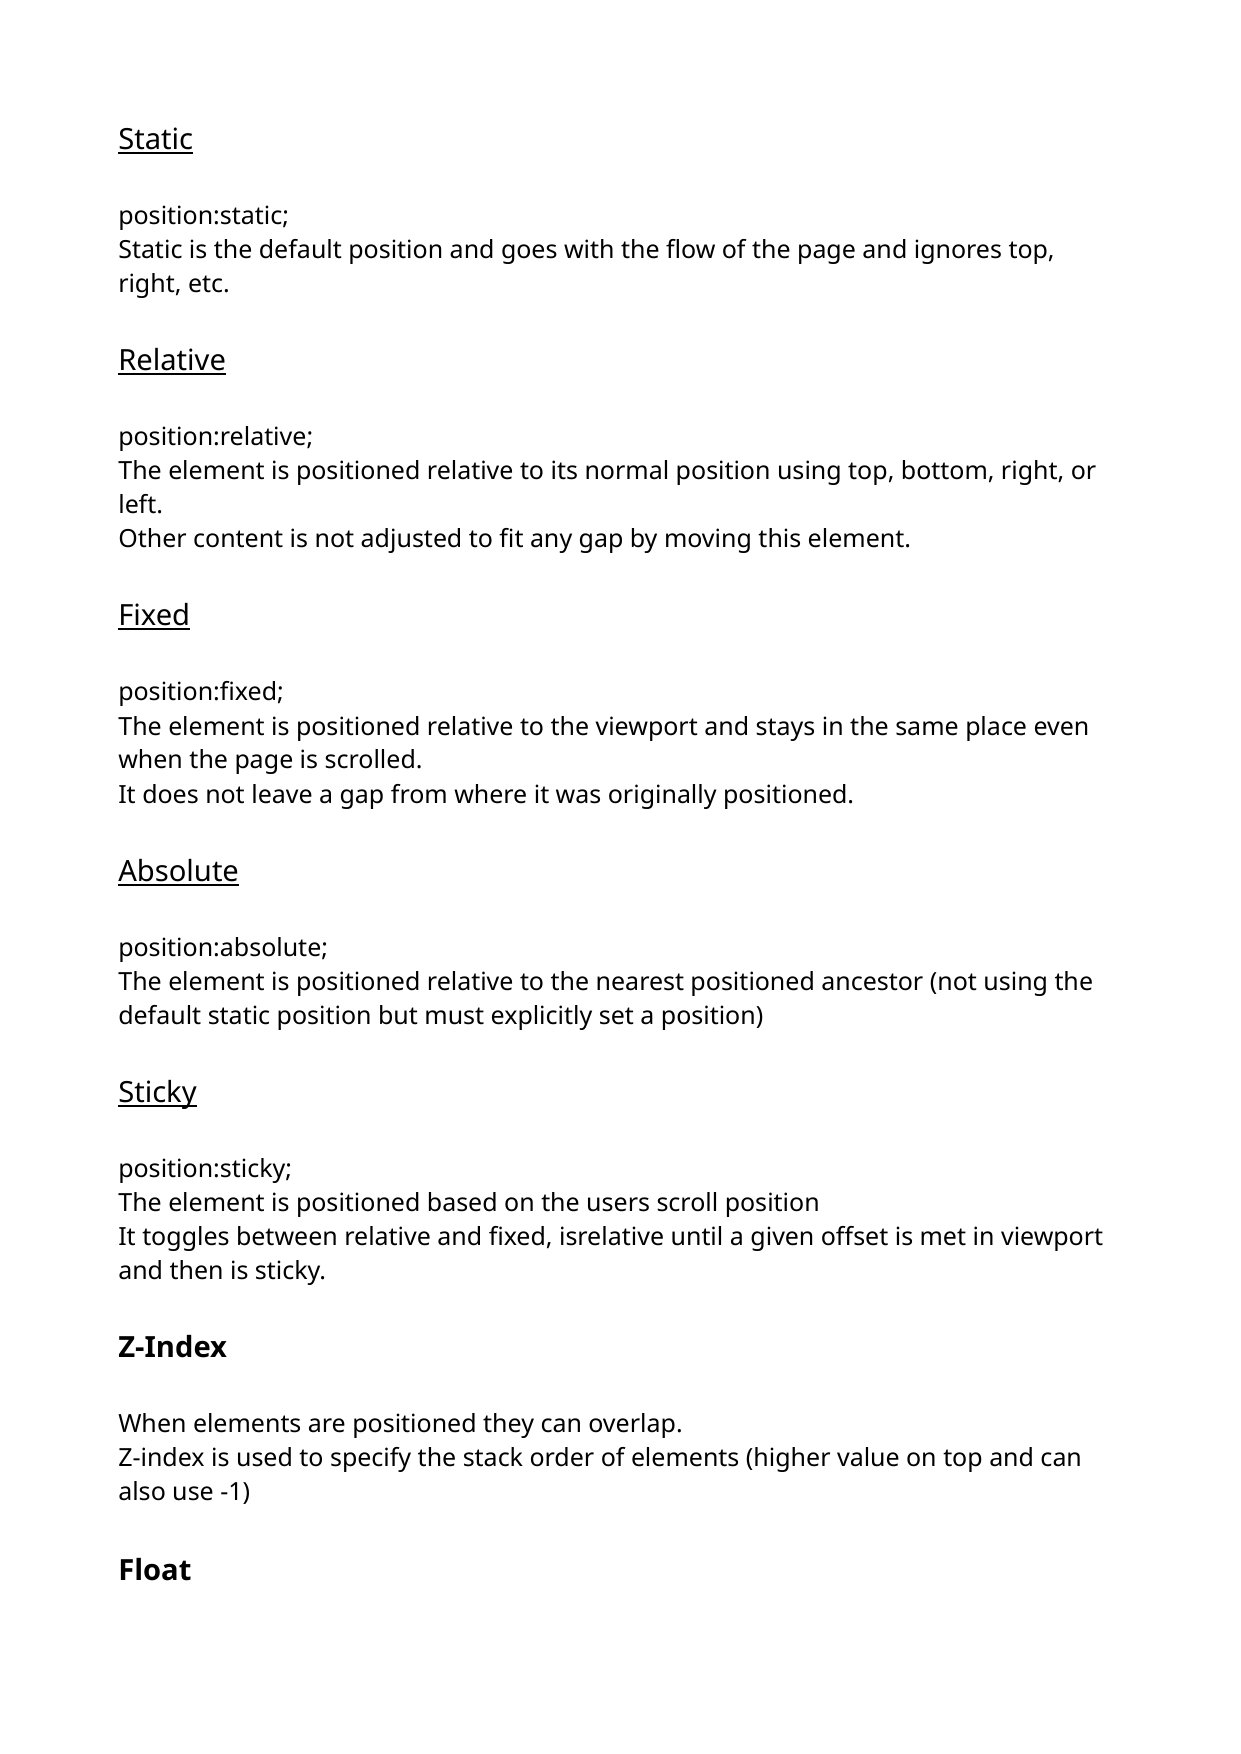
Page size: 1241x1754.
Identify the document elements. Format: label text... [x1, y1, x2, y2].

text It toggles between relative and fixed, isrelative until a given offset is met in viewport and then is sticky. [118, 1219, 1122, 1287]
text position:relative; [118, 419, 1122, 453]
text Relative [118, 339, 1122, 379]
text position:absolute; [118, 929, 1122, 963]
text It does not leave a gap from where it was originally positioned. [118, 776, 1122, 810]
text The element is positioned relative to the viewport and stays in the same place even when the page is scrolled. [118, 708, 1122, 776]
text position:fixed; [118, 674, 1122, 708]
text Sticky [118, 1071, 1122, 1111]
text position:static; [118, 197, 1122, 232]
text Absolute [118, 850, 1122, 890]
text The element is positioned relative to its normal position using top, bottom, right, or left. [118, 453, 1122, 521]
text position:sticky; [118, 1151, 1122, 1185]
text Z-Index [118, 1327, 1122, 1366]
text The element is positioned based on the users scroll position [118, 1185, 1122, 1219]
text Z-index is used to specify the stack order of elements (higher value on top and can also use -1) [118, 1440, 1122, 1508]
text Static [118, 118, 1122, 158]
text The element is positioned relative to the nearest positioned ancestor (not using the default static position but must explicitly set a position) [118, 963, 1122, 1032]
text Fixed [118, 595, 1122, 634]
text When elements are positioned they can overlap. [118, 1406, 1122, 1440]
text Static is the default position and goes with the flow of the page and ignores top, right, etc. [118, 232, 1122, 300]
text Float [118, 1549, 1122, 1589]
text Other content is not adjusted to fit any gap by moving this element. [118, 521, 1122, 555]
